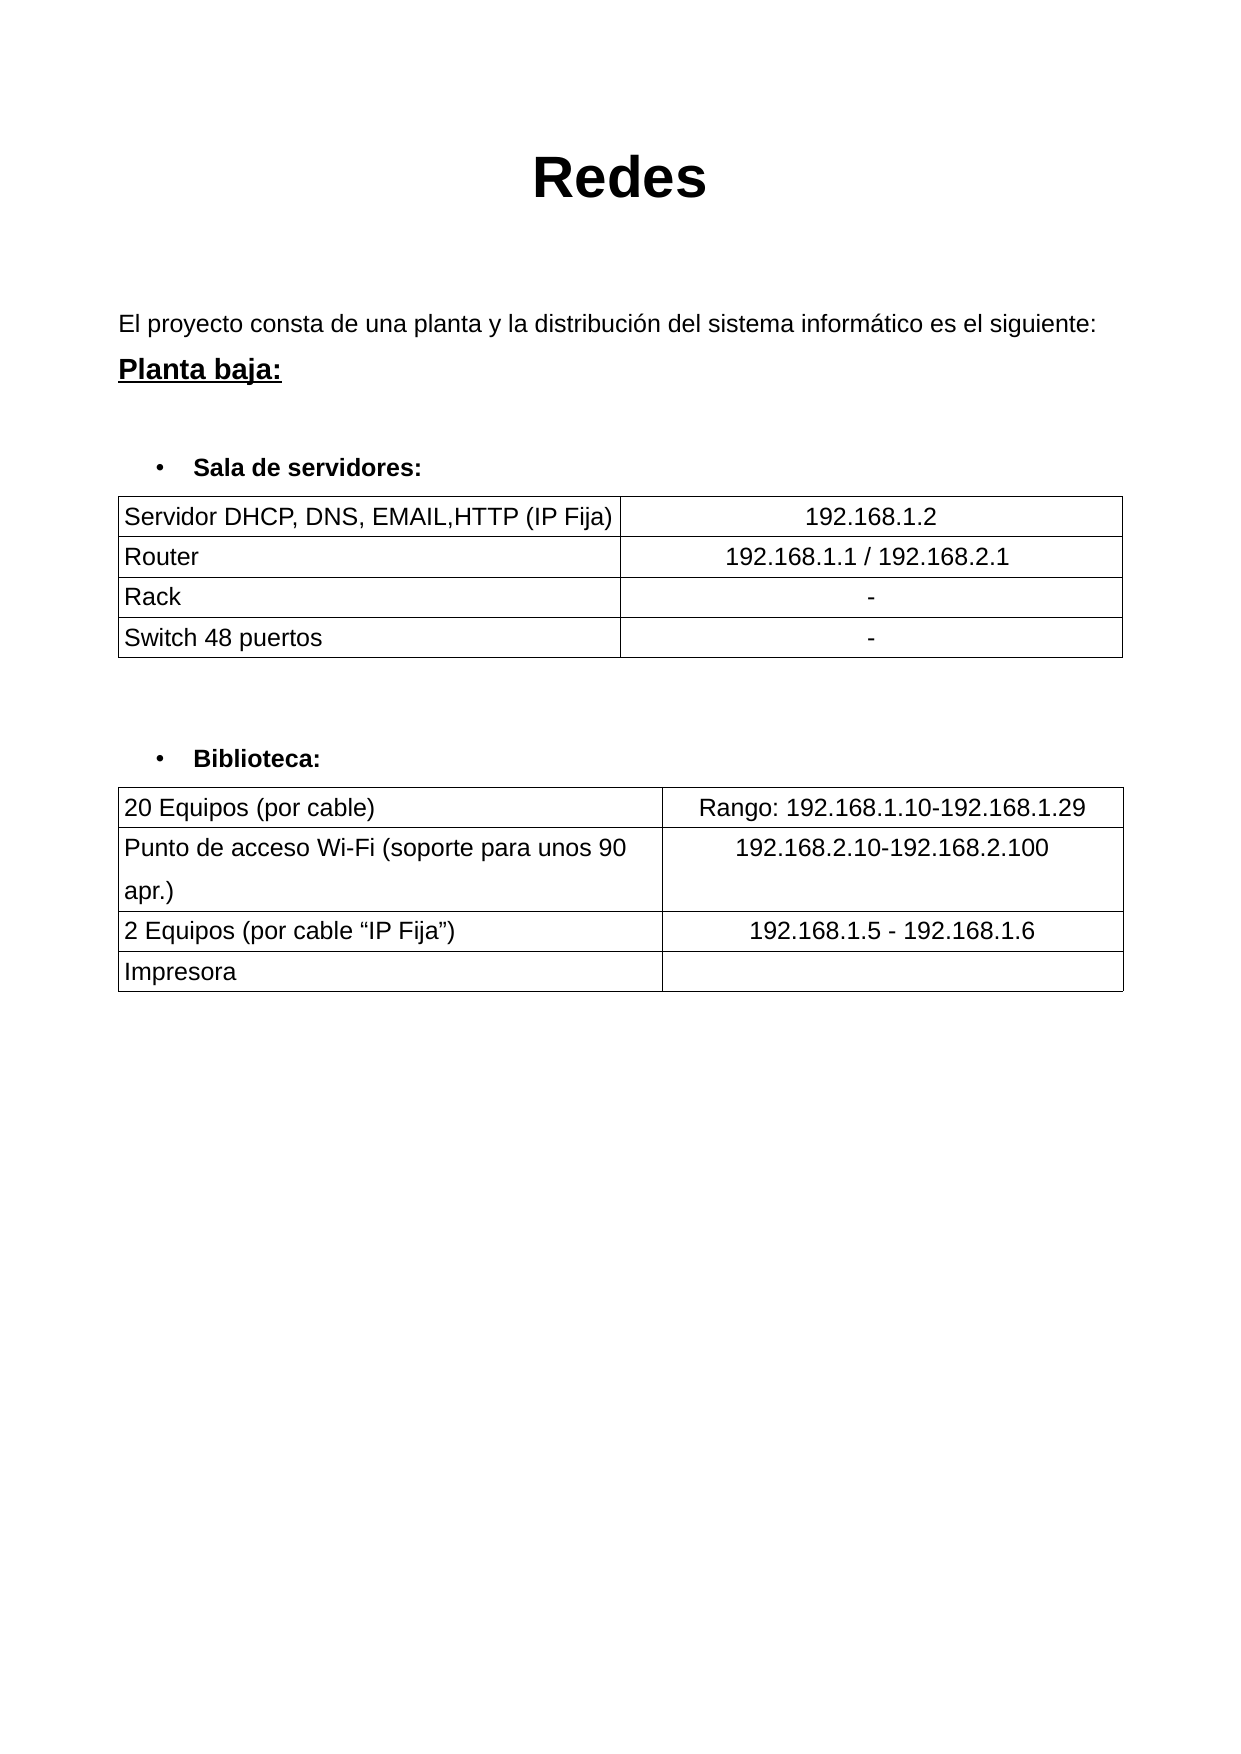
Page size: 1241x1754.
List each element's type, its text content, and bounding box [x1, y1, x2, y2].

table_header 192.168.1.2 [621, 497, 1122, 536]
table_cell - [621, 618, 1122, 657]
table_cell Switch 48 puertos [119, 618, 620, 657]
text El proyecto consta de una planta y la distribución del sistema informático es el siguiente: [118, 309, 1122, 338]
table_cell 192.168.1.5 - 192.168.1.6 [663, 912, 1123, 951]
table_cell Router [119, 537, 620, 577]
table_cell Impresora [119, 952, 662, 991]
table_cell Punto de acceso Wi-Fi (soporte para unos 90 apr.) [119, 828, 662, 911]
table_cell - [621, 578, 1122, 617]
table_cell Rack [119, 578, 620, 617]
table_cell 2 Equipos (por cable “IP Fija”) [119, 912, 662, 951]
table_cell 192.168.1.1 / 192.168.2.1 [621, 537, 1122, 577]
table_header 20 Equipos (por cable) [119, 788, 662, 827]
list Biblioteca: [156, 743, 1122, 772]
table_cell [663, 952, 1123, 991]
list Sala de servidores: [156, 453, 1122, 482]
table_header Rango: 192.168.1.10-192.168.1.29 [663, 788, 1123, 827]
table_header Servidor DHCP, DNS, EMAIL,HTTP (IP Fija) [119, 497, 620, 536]
title Redes [118, 143, 1122, 210]
text Planta baja: [118, 352, 1122, 386]
table_cell 192.168.2.10-192.168.2.100 [663, 828, 1123, 911]
